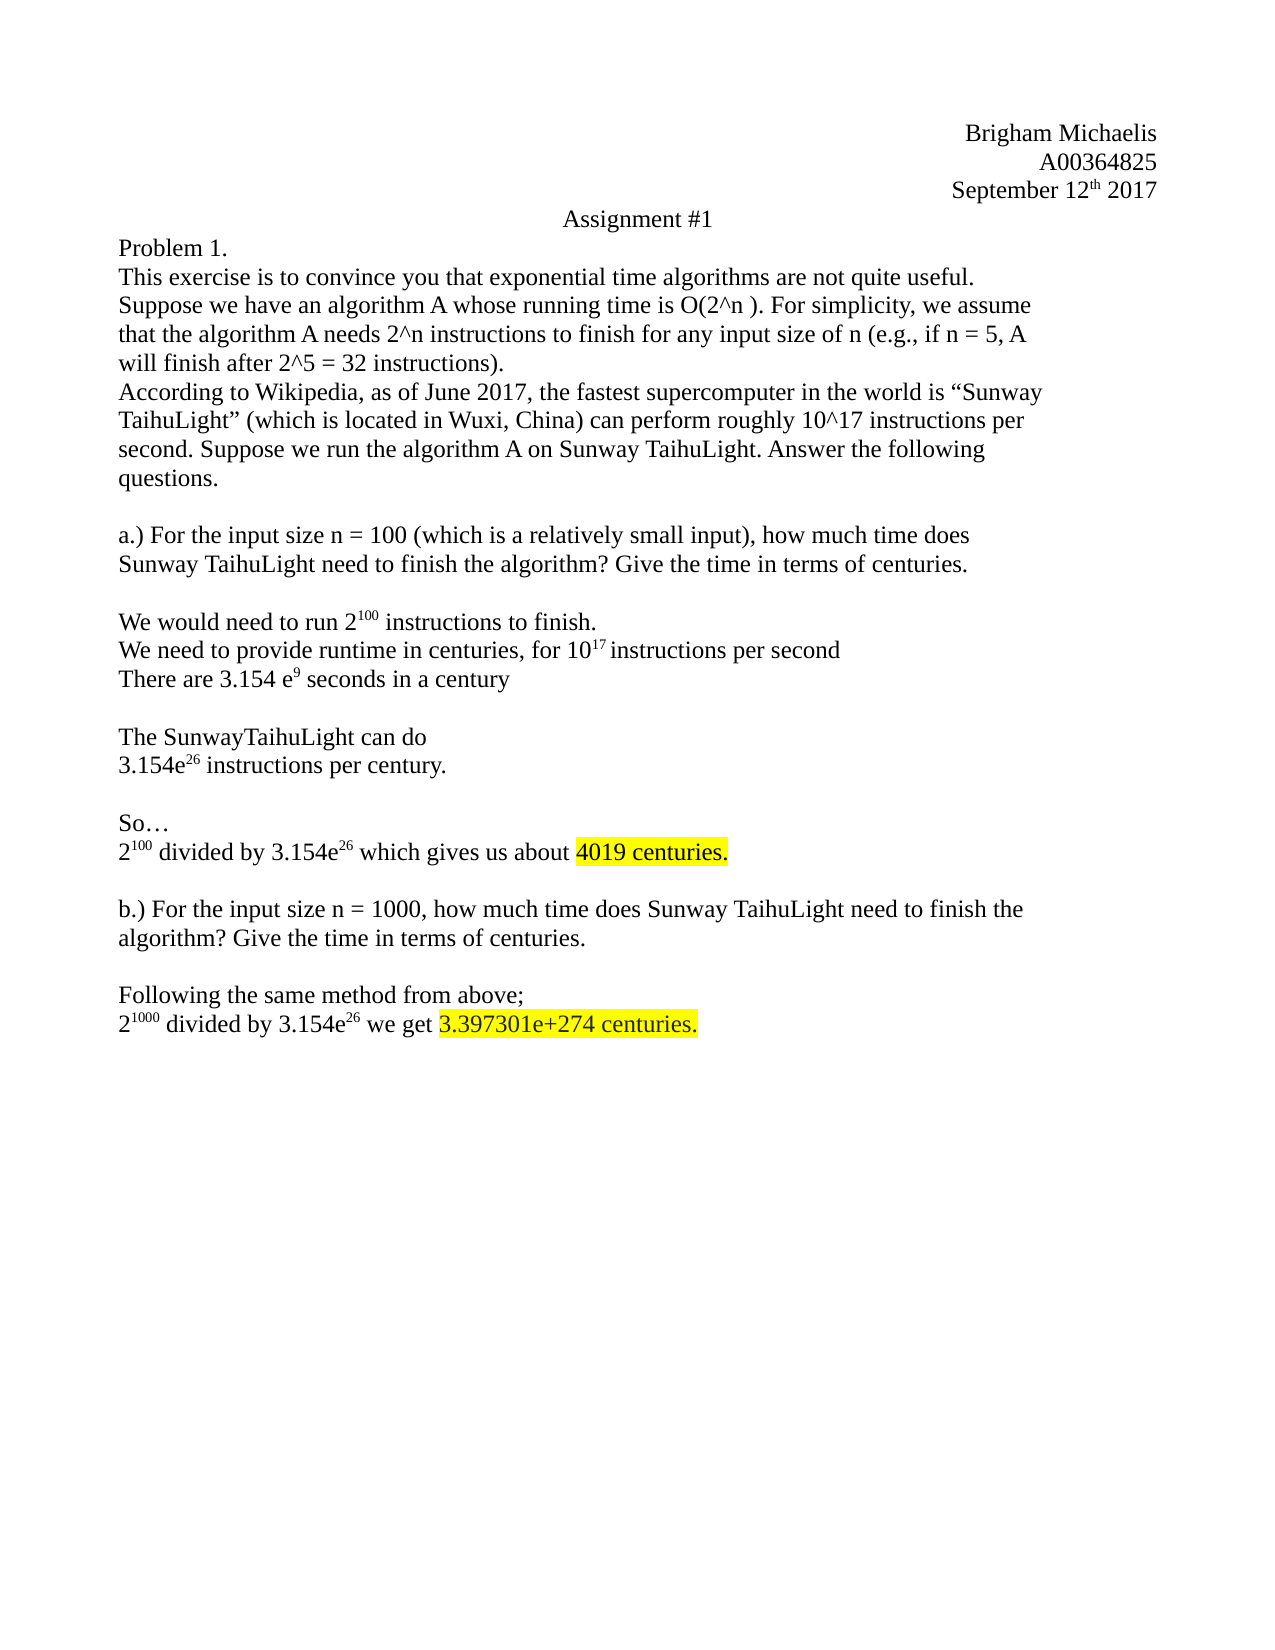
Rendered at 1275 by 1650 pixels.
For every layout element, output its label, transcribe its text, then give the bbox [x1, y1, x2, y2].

text Following the same method from above; [118, 981, 1157, 1009]
text So… [118, 808, 1157, 837]
text A00364825 [118, 147, 1157, 176]
text The SunwayTaihuLight can do [118, 722, 1157, 751]
text 21000 divided by 3.154e26 we get 3.397301e+274 centuries. [118, 1009, 1157, 1038]
text that the algorithm A needs 2^n instructions to finish for any input size of n (e.g., if n = 5, A [118, 319, 1157, 348]
text will finish after 2^5 = 32 instructions). [118, 348, 1157, 377]
text Assignment #1 [118, 204, 1157, 233]
text algorithm? Give the time in terms of centuries. [118, 923, 1157, 952]
text second. Suppose we run the algorithm A on Sunway TaihuLight. Answer the following [118, 434, 1157, 463]
text a.) For the input size n = 100 (which is a relatively small input), how much time does [118, 521, 1157, 549]
text 2100 divided by 3.154e26 which gives us about 4019 centuries. [118, 837, 1157, 866]
text Problem 1. [118, 233, 1157, 262]
text Brigham Michaelis [118, 118, 1157, 147]
text 3.154e26 instructions per century. [118, 751, 1157, 779]
text TaihuLight” (which is located in Wuxi, China) can perform roughly 10^17 instructions per [118, 406, 1157, 434]
text We would need to run 2100 instructions to finish. [118, 607, 1157, 636]
text There are 3.154 e9 seconds in a century [118, 664, 1157, 693]
text Suppose we have an algorithm A whose running time is O(2^n ). For simplicity, we assume [118, 291, 1157, 319]
text questions. [118, 463, 1157, 492]
text We need to provide runtime in centuries, for 1017 instructions per second [118, 636, 1157, 664]
text According to Wikipedia, as of June 2017, the fastest supercomputer in the world is “Sunway [118, 377, 1157, 406]
text Sunway TaihuLight need to finish the algorithm? Give the time in terms of centuries. [118, 549, 1157, 578]
text b.) For the input size n = 1000, how much time does Sunway TaihuLight need to finish the [118, 894, 1157, 923]
text This exercise is to convince you that exponential time algorithms are not quite useful. [118, 262, 1157, 291]
text September 12th 2017 [118, 176, 1157, 204]
